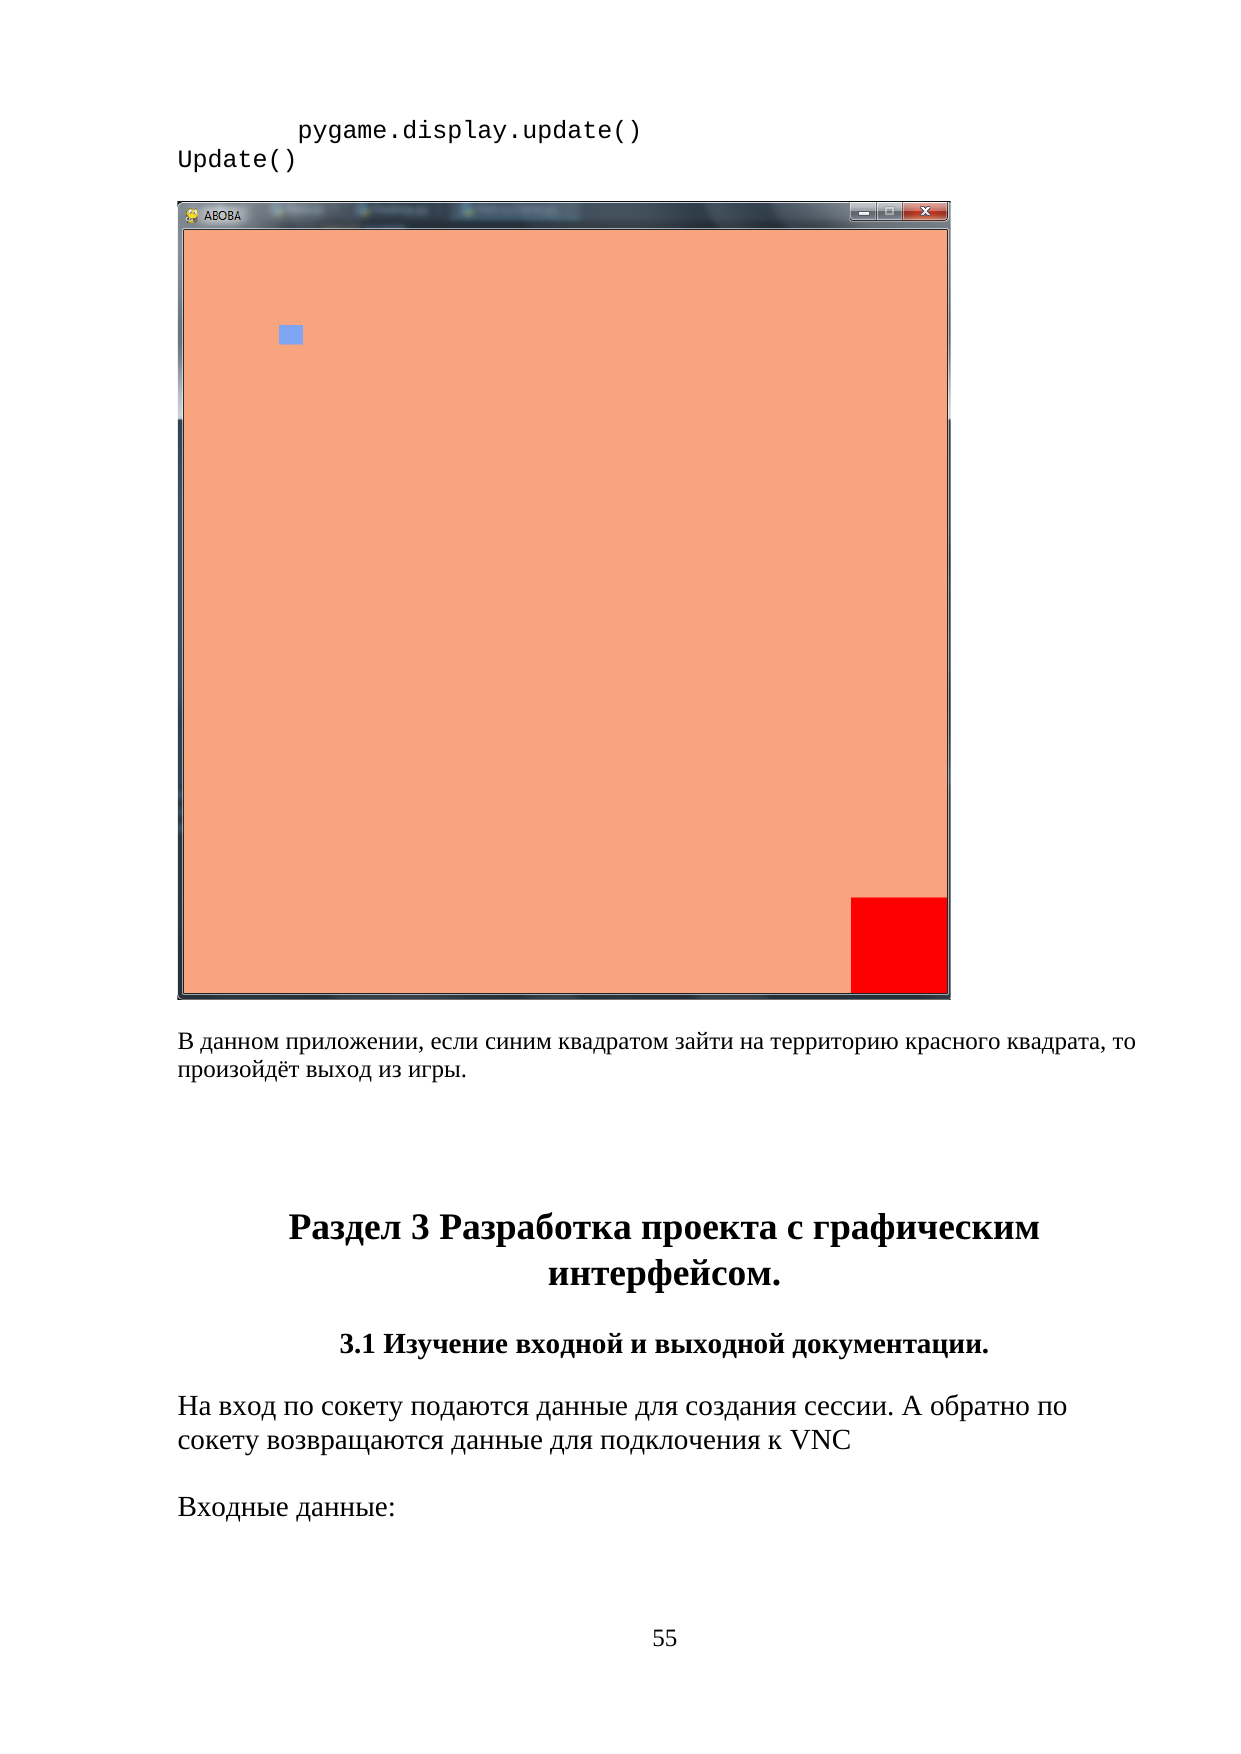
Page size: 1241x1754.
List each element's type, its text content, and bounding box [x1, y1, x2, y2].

text Update() [177, 146, 1152, 175]
subtitle 3.1 Изучение входной и выходной документации. [177, 1326, 1152, 1359]
subtitle Раздел 3 Разработка проекта с графическим интерфейсом. [177, 1204, 1152, 1294]
text Входные данные: [177, 1489, 1152, 1522]
text pygame.display.update() [177, 118, 1152, 146]
text На вход по сокету подаются данные для создания сессии. А обратно по сокету возвращаются данные для подклочения к VNC [177, 1388, 1152, 1455]
text В данном приложении, если синим квадратом зайти на территорию красного квадрата, то произойдёт выход из игры. [177, 1026, 1152, 1083]
picture [177, 201, 951, 1000]
